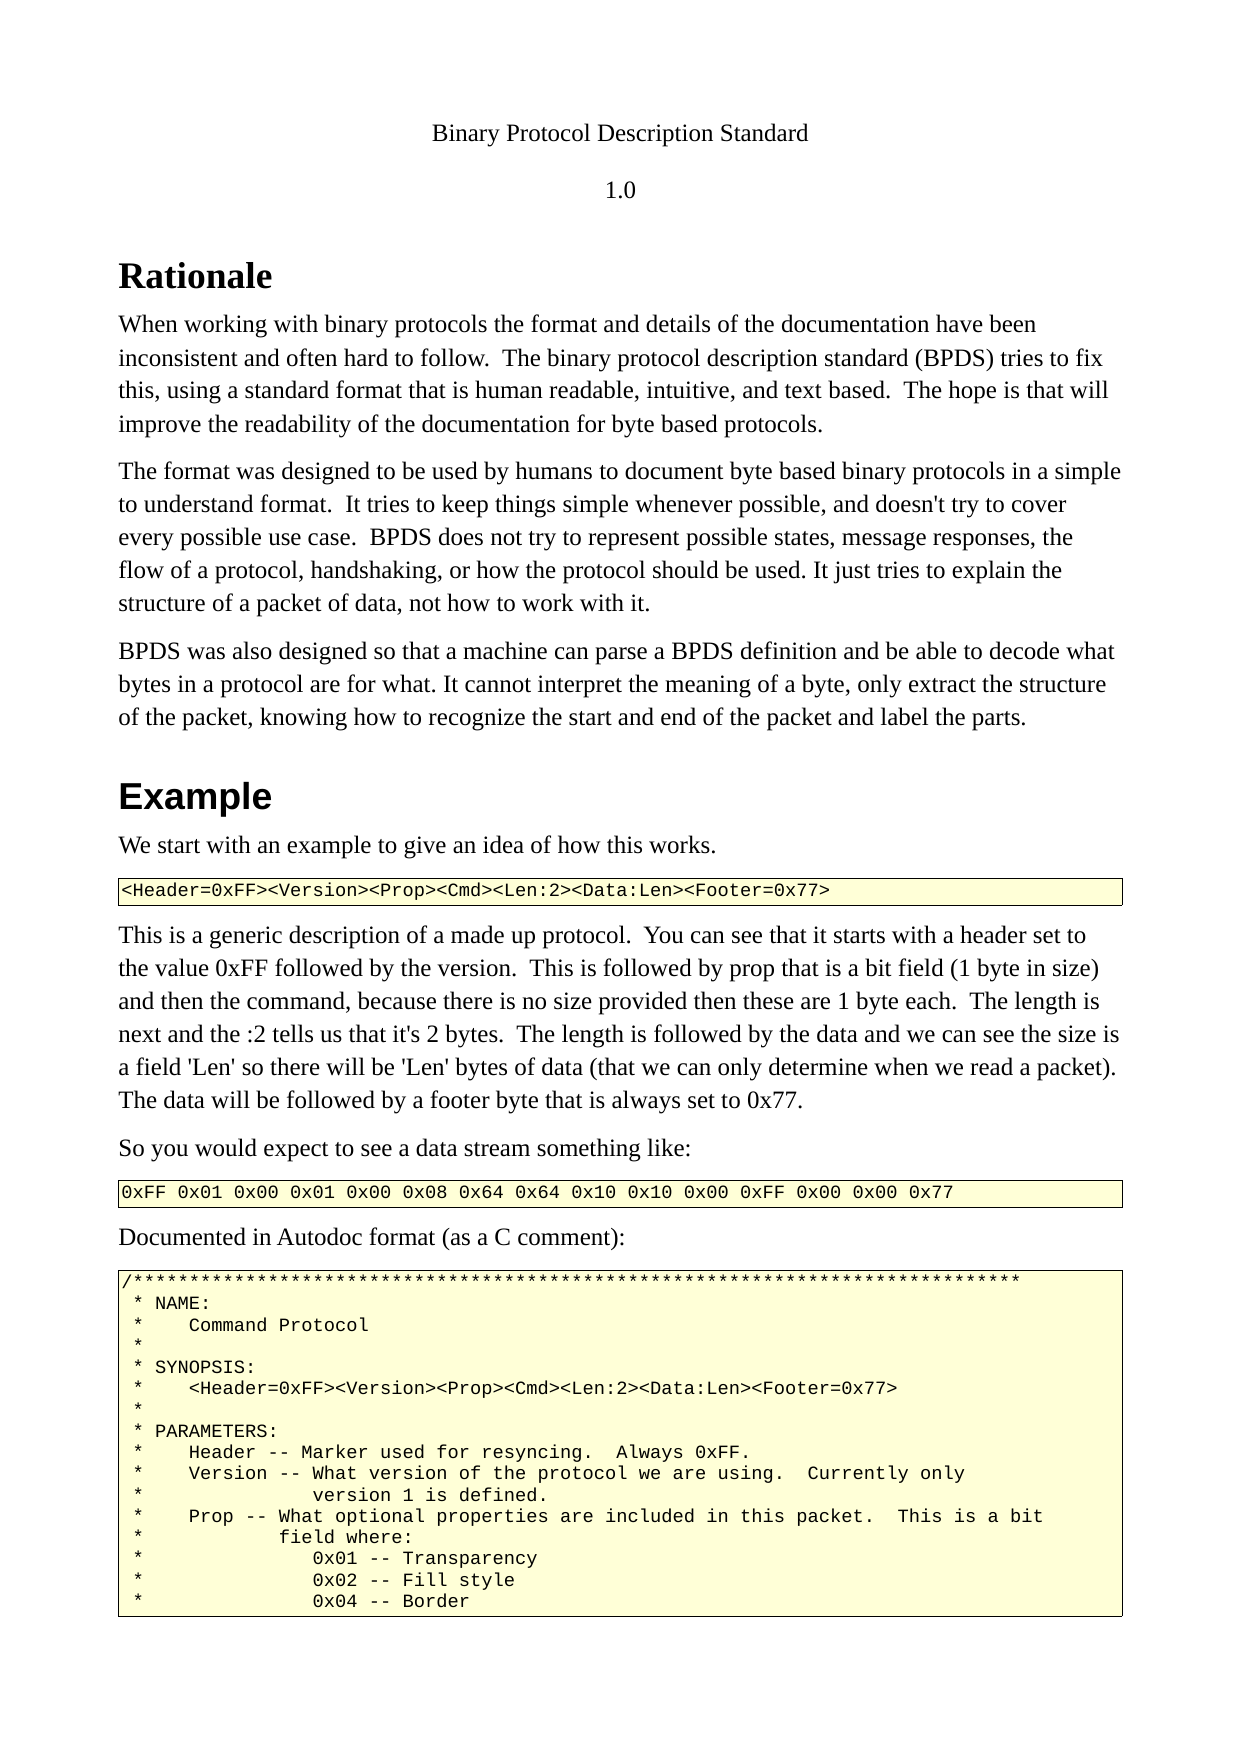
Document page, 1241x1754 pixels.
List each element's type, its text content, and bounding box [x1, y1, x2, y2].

subtitle Example [118, 774, 1122, 818]
text * field where: [119, 1525, 1122, 1546]
text This is a generic description of a made up protocol. You can see that it starts with a header set to the value 0xFF followed by the version. This is followed by prop that is a bit field (1 byte in size) and then the command, because there is no size provided then these are 1 byte each. The length is next and the :2 tells us that it's 2 bytes. The length is followed by the data and we can see the size is a field 'Len' so there will be 'Len' bytes of data (that we can only determine when we read a packet). The data will be followed by a footer byte that is always set to 0x77. [118, 920, 1122, 1114]
text * <Header=0xFF><Version><Prop><Cmd><Len:2><Data:Len><Footer=0x77> [119, 1376, 1122, 1397]
text * SYNOPSIS: [119, 1355, 1122, 1376]
text BPDS was also designed so that a machine can parse a BPDS definition and be able to decode what bytes in a protocol are for what. It cannot interpret the meaning of a byte, only extract the structure of the packet, knowing how to recognize the start and end of the packet and label the parts. [118, 636, 1122, 731]
text * Command Protocol [119, 1312, 1122, 1334]
text * 0x01 -- Transparency [119, 1546, 1122, 1567]
subtitle Rationale [118, 254, 1122, 297]
text * version 1 is defined. [119, 1482, 1122, 1504]
text /******************************************************************************* [119, 1271, 1122, 1291]
text * NAME: [119, 1291, 1122, 1312]
text * 0x02 -- Fill style [119, 1567, 1122, 1589]
text * [119, 1397, 1122, 1419]
text * [119, 1334, 1122, 1355]
text When working with binary protocols the format and details of the documentation have been inconsistent and often hard to follow. The binary protocol description standard (BPDS) tries to fix this, using a standard format that is human readable, intuitive, and text based. The hope is that will improve the readability of the documentation for byte based protocols. [118, 309, 1122, 437]
text 0xFF 0x01 0x00 0x01 0x00 0x08 0x64 0x64 0x10 0x10 0x00 0xFF 0x00 0x00 0x77 [119, 1181, 1122, 1207]
text * Version -- What version of the protocol we are using. Currently only [119, 1461, 1122, 1482]
text <Header=0xFF><Version><Prop><Cmd><Len:2><Data:Len><Footer=0x77> [119, 879, 1122, 905]
text * Header -- Marker used for resyncing. Always 0xFF. [119, 1440, 1122, 1461]
text * PARAMETERS: [119, 1419, 1122, 1440]
text So you would expect to see a data stream something like: [118, 1133, 1122, 1161]
text The format was designed to be used by humans to document byte based binary protocols in a simple to understand format. It tries to keep things simple whenever possible, and doesn't try to cover every possible use case. BPDS does not try to represent possible states, message responses, the flow of a protocol, handshaking, or how the protocol should be used. It just tries to explain the structure of a packet of data, not how to work with it. [118, 456, 1122, 617]
text Documented in Autodoc format (as a C comment): [118, 1222, 1122, 1251]
text We start with an example to give an idea of how this works. [118, 830, 1122, 859]
text 1.0 [118, 176, 1122, 204]
text Binary Protocol Description Standard [118, 118, 1122, 147]
text * Prop -- What optional properties are included in this packet. This is a bit [119, 1504, 1122, 1525]
text * 0x04 -- Border [119, 1589, 1122, 1616]
